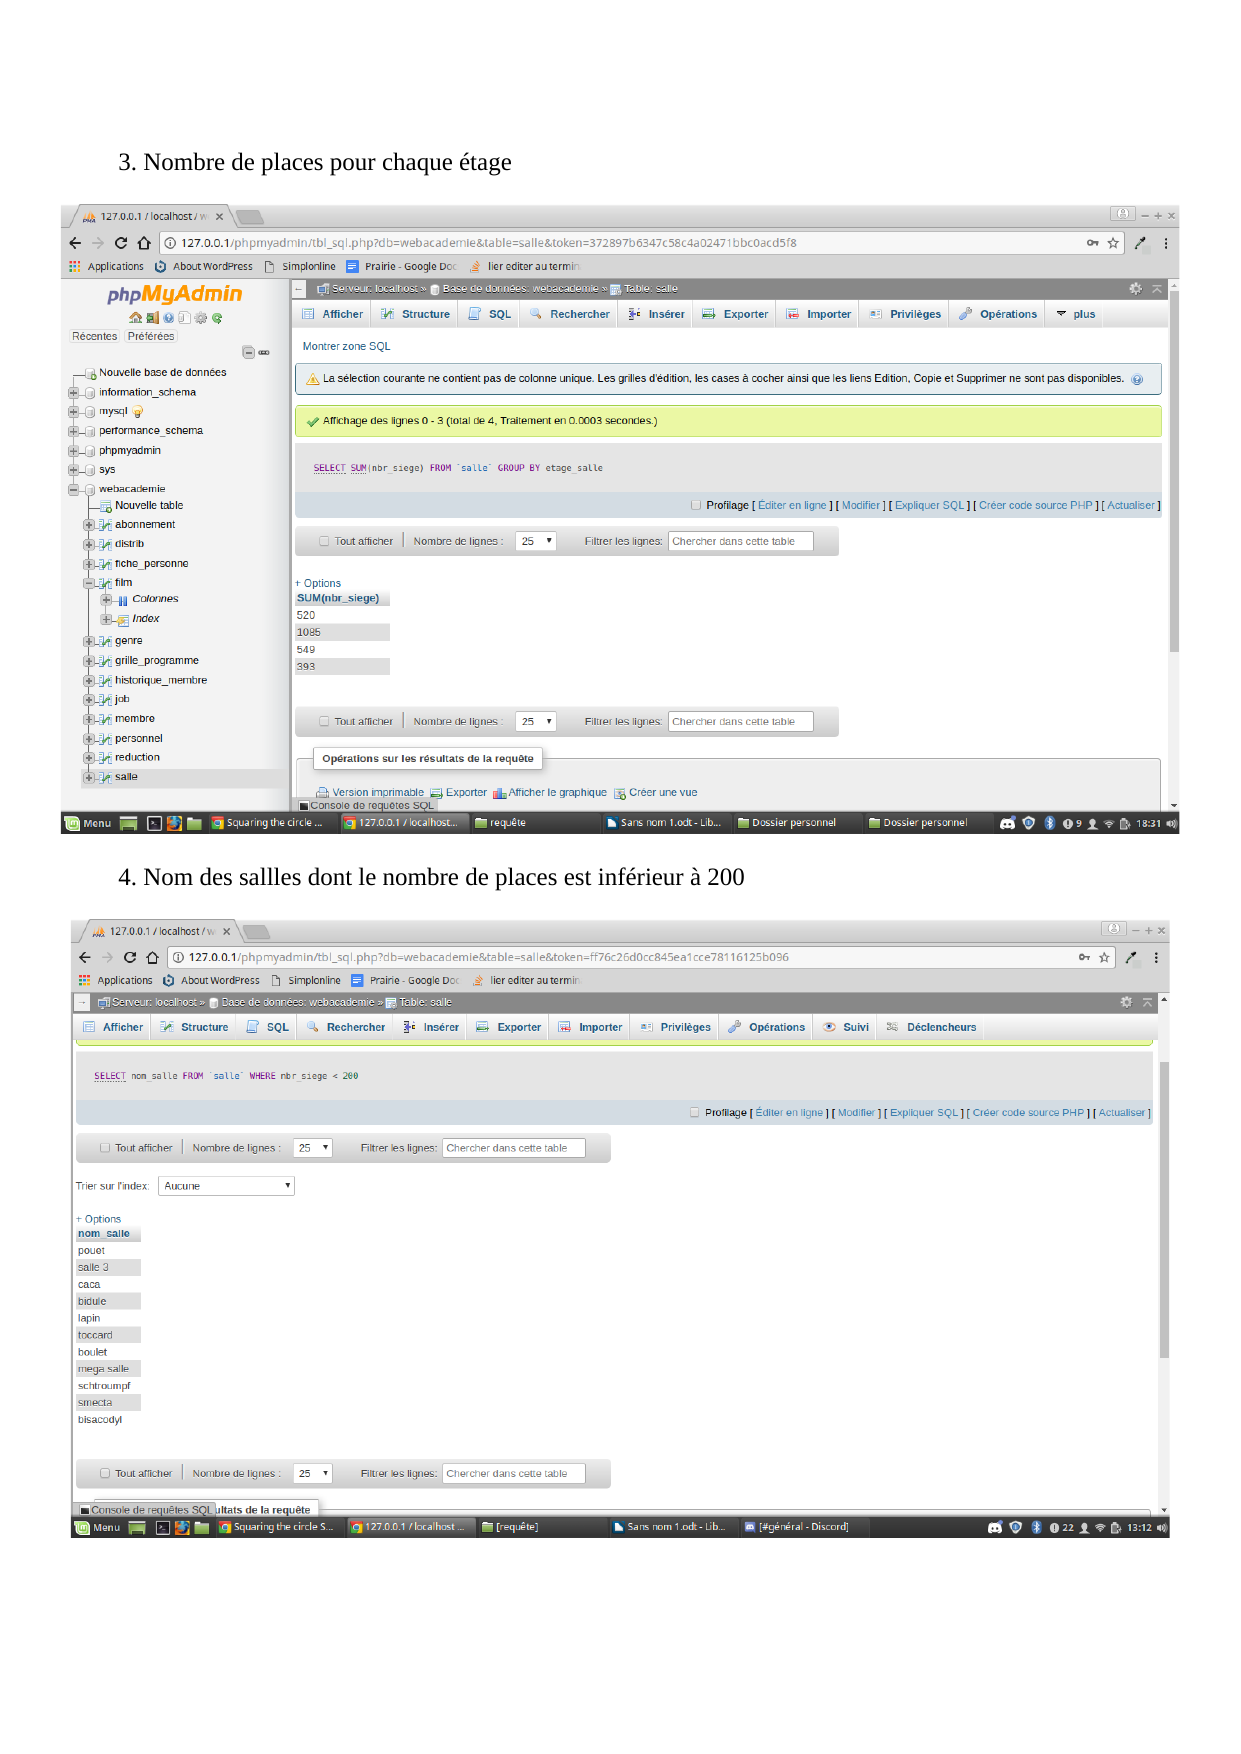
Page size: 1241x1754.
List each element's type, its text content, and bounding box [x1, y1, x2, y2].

text 3. Nombre de places pour chaque étage [118, 147, 1122, 176]
text 4. Nom des sallles dont le nombre de places est inférieur à 200 [118, 862, 1122, 891]
picture [60, 204, 1180, 834]
picture [70, 919, 1170, 1538]
